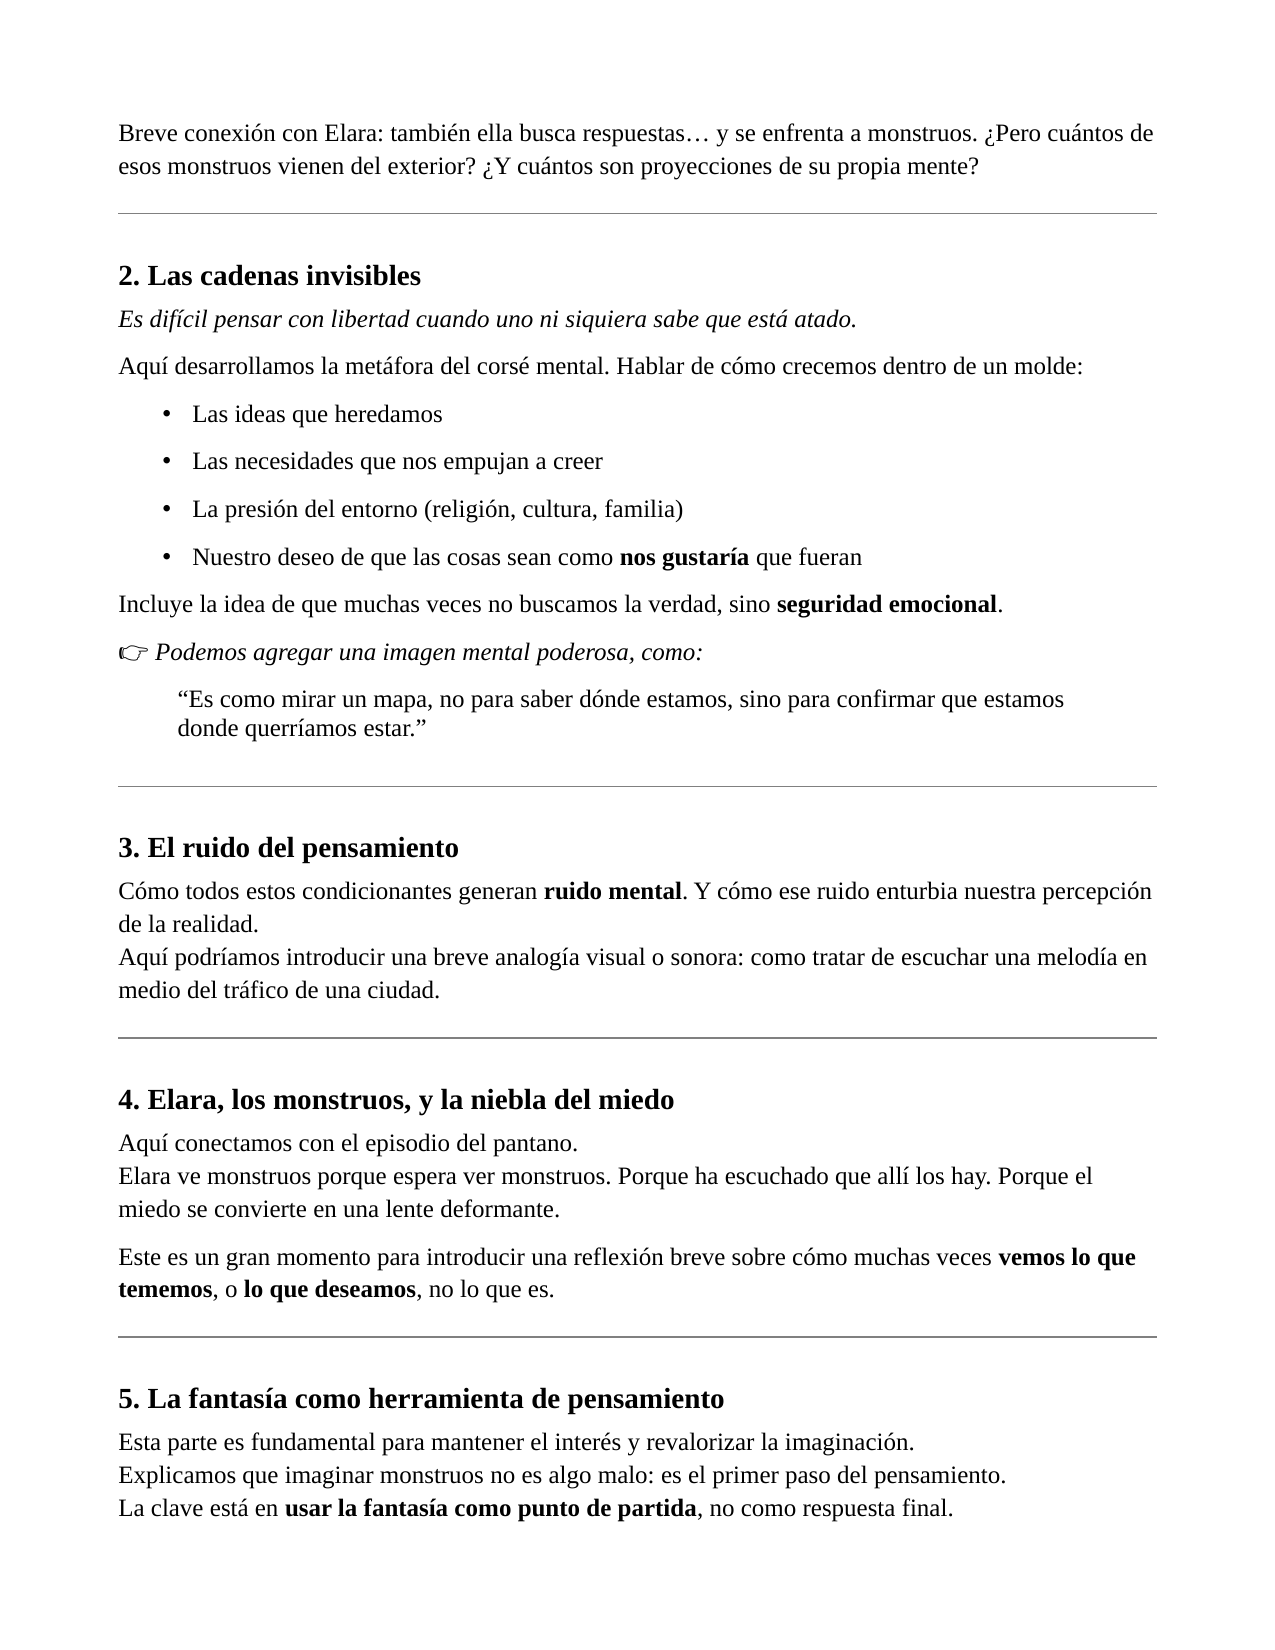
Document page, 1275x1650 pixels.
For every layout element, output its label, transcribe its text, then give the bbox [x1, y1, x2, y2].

list Las necesidades que nos empujan a creer [162, 446, 1157, 475]
subtitle 3. El ruido del pensamiento [118, 830, 1157, 864]
subtitle 5. La fantasía como herramienta de pensamiento [118, 1381, 1157, 1414]
text “Es como mirar un mapa, no para saber dónde estamos, sino para confirmar que estamos donde querríamos estar.” [177, 684, 1098, 742]
text Aquí conectamos con el episodio del pantano. Elara ve monstruos porque espera ver monstruos. Porque ha escuchado que allí los hay. Porque el miedo se convierte en una lente deformante. [118, 1128, 1157, 1223]
text Aquí desarrollamos la metáfora del corsé mental. Hablar de cómo crecemos dentro de un molde: [118, 351, 1157, 380]
list La presión del entorno (religión, cultura, familia) [162, 494, 1157, 523]
list Las ideas que heredamos [162, 399, 1157, 428]
text Breve conexión con Elara: también ella busca respuestas… y se enfrenta a monstruos. ¿Pero cuántos de esos monstruos vienen del exterior? ¿Y cuántos son proyecciones de su propia mente? [118, 118, 1157, 180]
subtitle 2. Las cadenas invisibles [118, 258, 1157, 291]
subtitle 4. Elara, los monstruos, y la niebla del miedo [118, 1082, 1157, 1115]
text Esta parte es fundamental para mantener el interés y revalorizar la imaginación. Explicamos que imaginar monstruos no es algo malo: es el primer paso del pensamiento. La clave está en usar la fantasía como punto de partida, no como respuesta final. [118, 1427, 1157, 1522]
text Es difícil pensar con libertad cuando uno ni siquiera sabe que está atado. [118, 304, 1157, 332]
text Incluye la idea de que muchas veces no buscamos la verdad, sino seguridad emocional. [118, 589, 1157, 618]
text 👉 Podemos agregar una imagen mental poderosa, como: [118, 637, 1157, 666]
text Cómo todos estos condicionantes generan ruido mental. Y cómo ese ruido enturbia nuestra percepción de la realidad. Aquí podríamos introducir una breve analogía visual o sonora: como tratar de escuchar una melodía en medio del tráfico de una ciudad. [118, 876, 1157, 1004]
text Este es un gran momento para introducir una reflexión breve sobre cómo muchas veces vemos lo que tememos, o lo que deseamos, no lo que es. [118, 1242, 1157, 1303]
list Nuestro deseo de que las cosas sean como nos gustaría que fueran [162, 542, 1157, 570]
